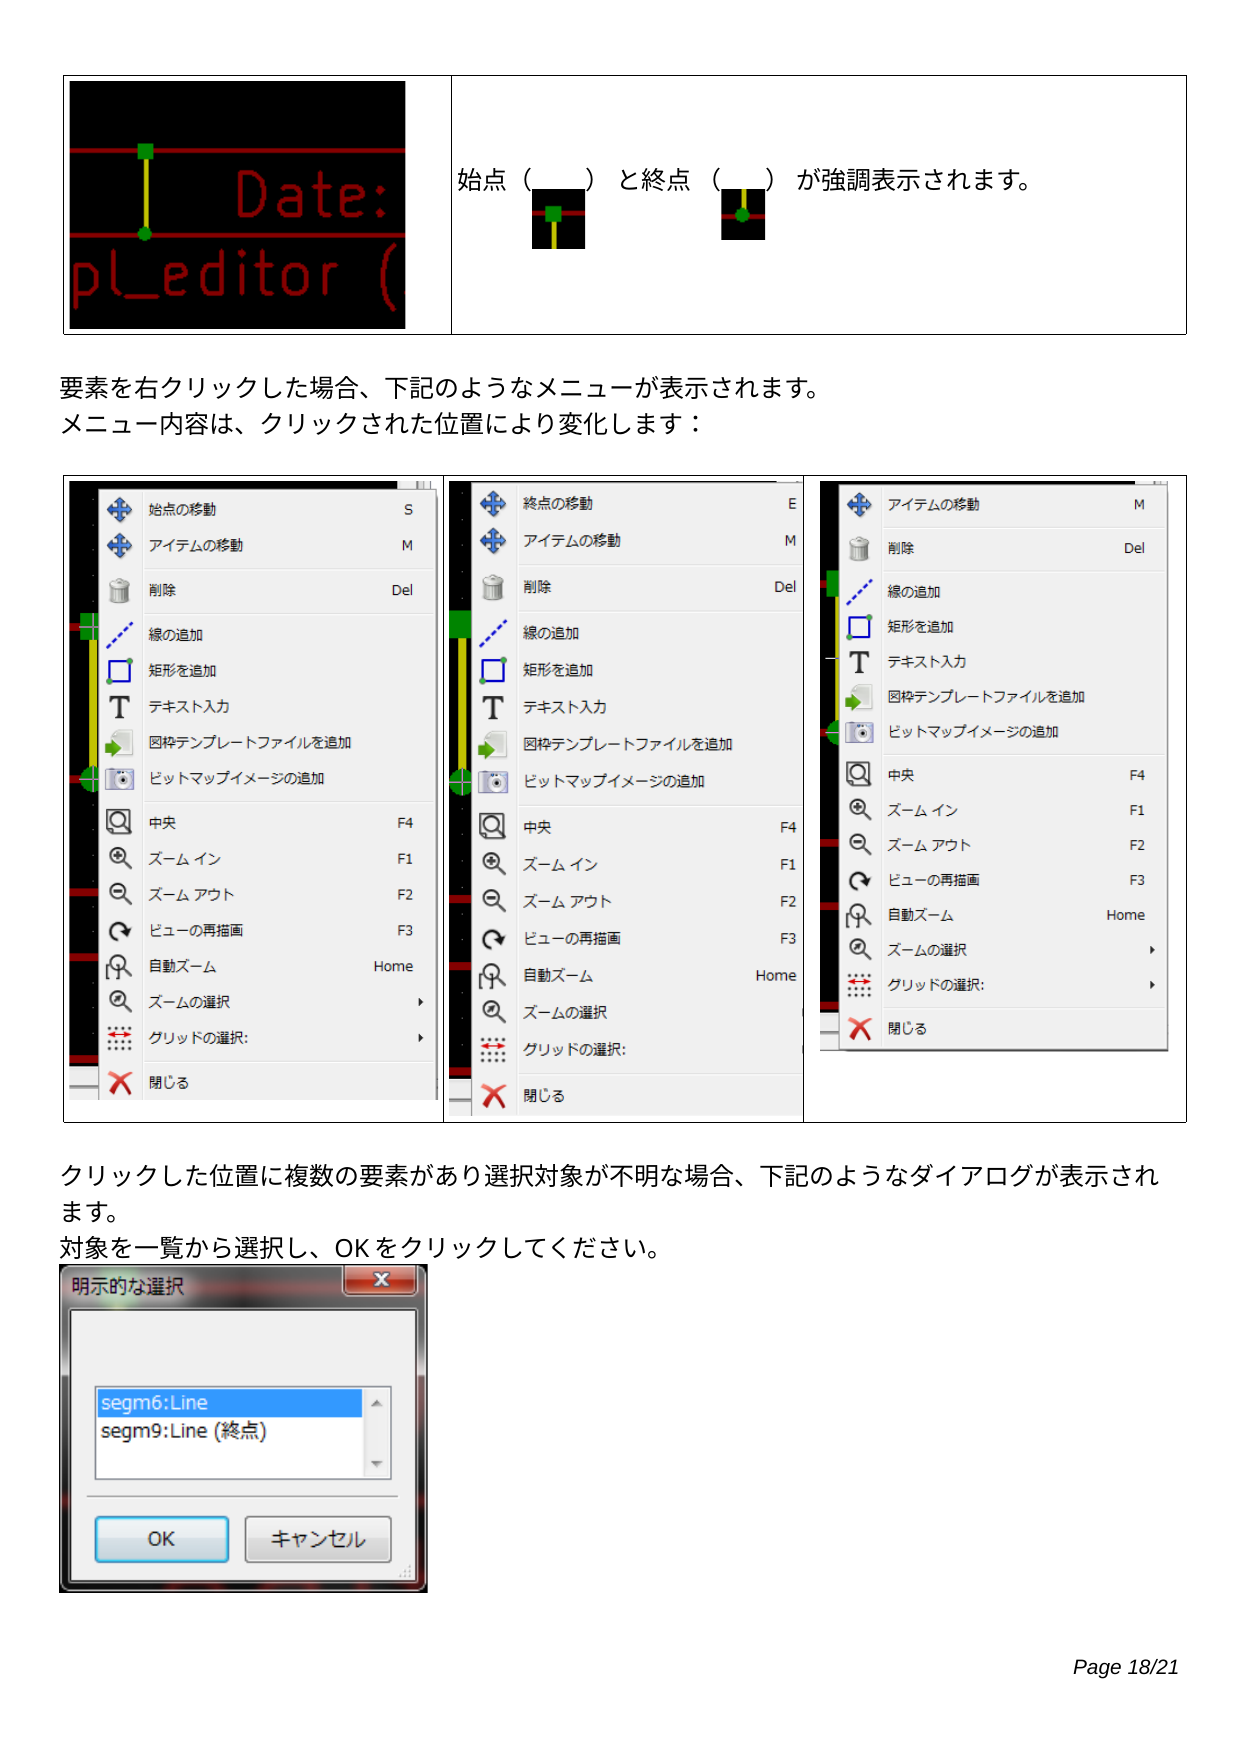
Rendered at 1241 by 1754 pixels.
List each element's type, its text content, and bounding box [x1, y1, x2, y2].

text メニュー内容は、クリックされた位置により変化します： [59, 405, 1181, 441]
table_header [444, 476, 803, 1121]
text クリックした位置に複数の要素があり選択対象が不明な場合、下記のようなダイアログが表示されます。 [59, 1156, 1181, 1228]
text 要素を右クリックした場合、下記のようなメニューが表示されます。 [59, 368, 1181, 405]
table_header [64, 76, 451, 334]
text 対象を一覧から選択し、OKをクリックしてください。 [59, 1228, 1181, 1265]
table_header [804, 476, 1186, 1121]
table_header 始点（） と終点 （） が強調表示されます。 [452, 76, 1186, 334]
table_header [64, 476, 443, 1121]
